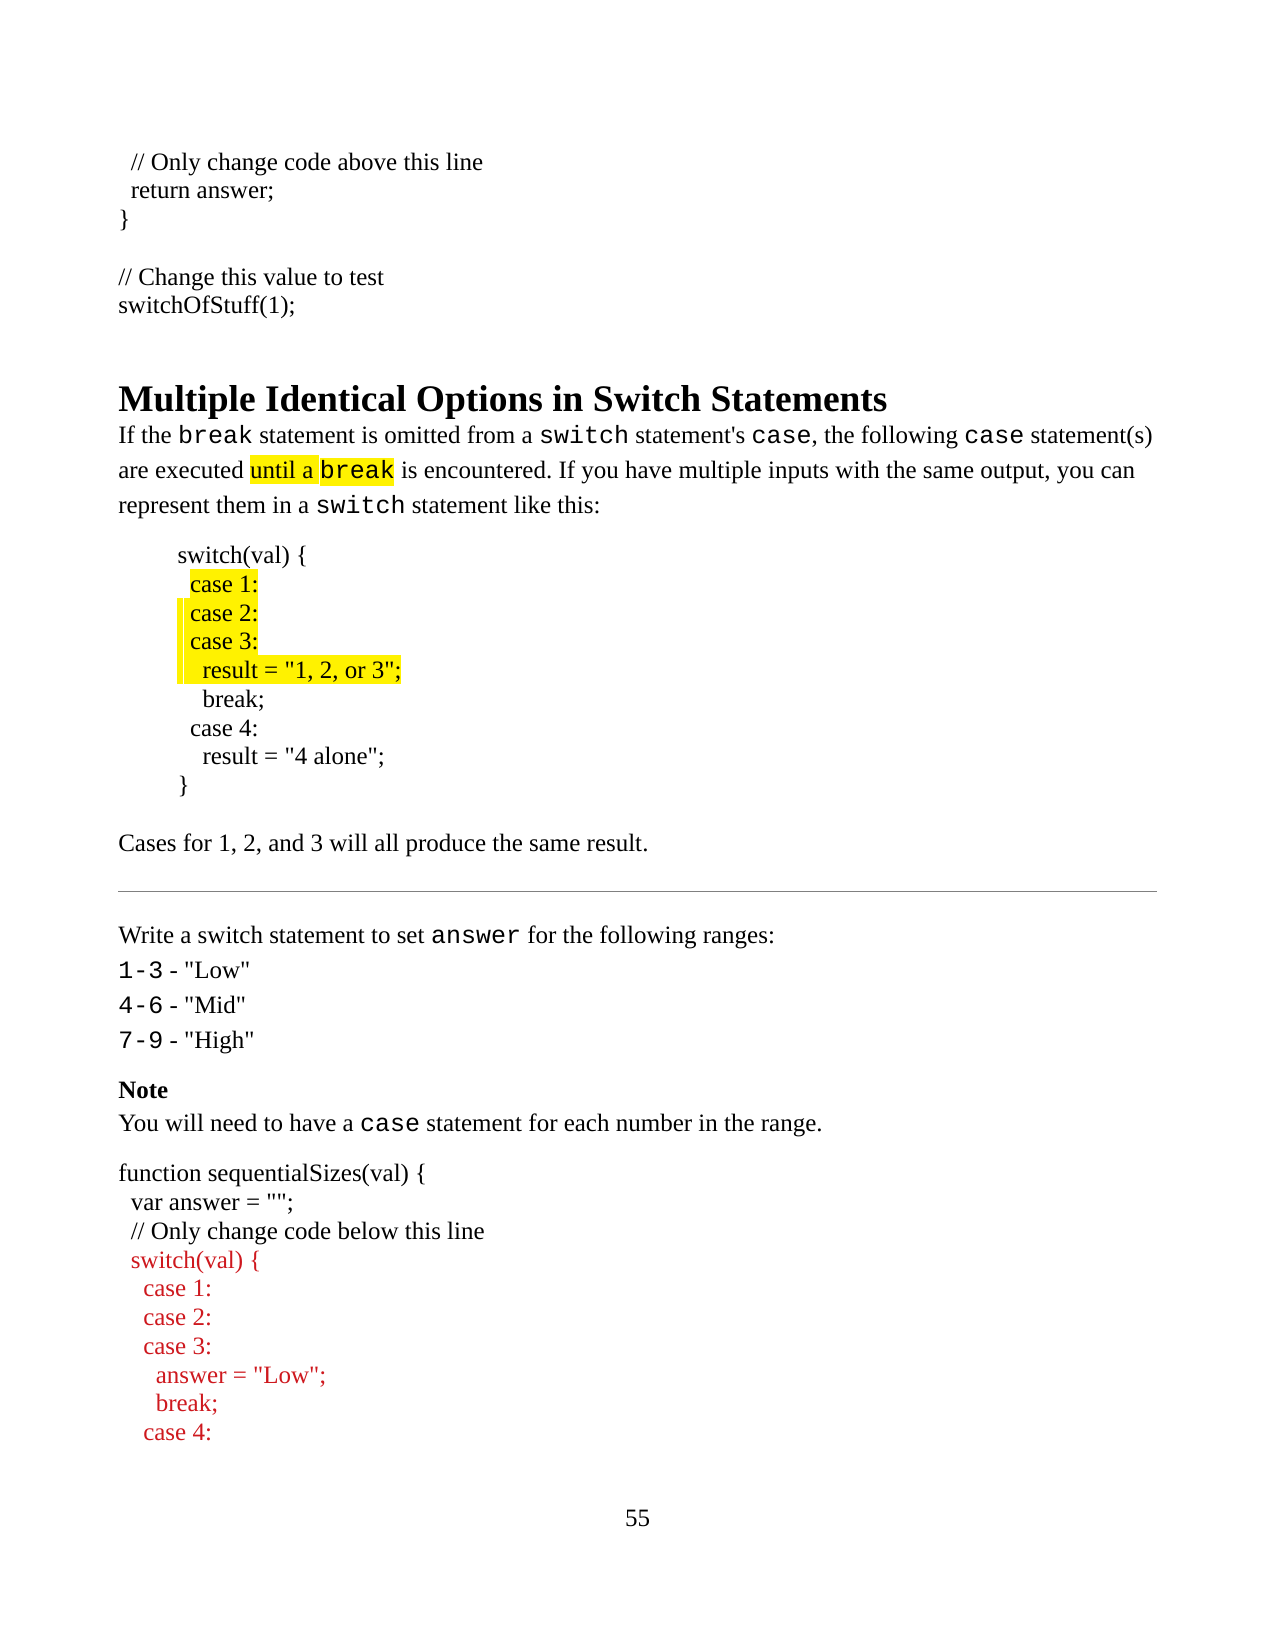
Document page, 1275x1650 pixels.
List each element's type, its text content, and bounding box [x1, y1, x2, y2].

text return answer; [118, 176, 1157, 204]
text case 3: [118, 1331, 1157, 1360]
text switch(val) { [118, 1245, 1157, 1273]
text function sequentialSizes(val) { [118, 1158, 1157, 1187]
text // Only change code below this line [118, 1216, 1157, 1245]
text case 2: [118, 1302, 1157, 1331]
text case 4: [118, 1417, 1157, 1446]
text var answer = ""; [118, 1187, 1157, 1216]
text Note You will need to have a case statement for each number in the range. [118, 1076, 1157, 1139]
text Write a switch statement to set answer for the following ranges: 1-3 - "Low" 4-6 - "Mid" 7-9 - "High" [118, 920, 1157, 1056]
text answer = "Low"; [118, 1360, 1157, 1388]
text switch(val) { case 1: case 2: case 3: result = "1, 2, or 3"; break; case 4: result = "4 alone"; } [177, 540, 1098, 799]
subtitle Multiple Identical Options in Switch Statements [118, 377, 1157, 420]
text // Only change code above this line [118, 147, 1157, 176]
text Cases for 1, 2, and 3 will all produce the same result. [118, 828, 1157, 857]
text } [118, 204, 1157, 233]
text break; [118, 1388, 1157, 1417]
text switchOfStuff(1); [118, 291, 1157, 319]
text If the break statement is omitted from a switch statement's case, the following case statement(s) are executed until a break is encountered. If you have multiple inputs with the same output, you can represent them in a switch statement like this: [118, 420, 1157, 521]
text // Change this value to test [118, 262, 1157, 291]
text case 1: [118, 1273, 1157, 1302]
